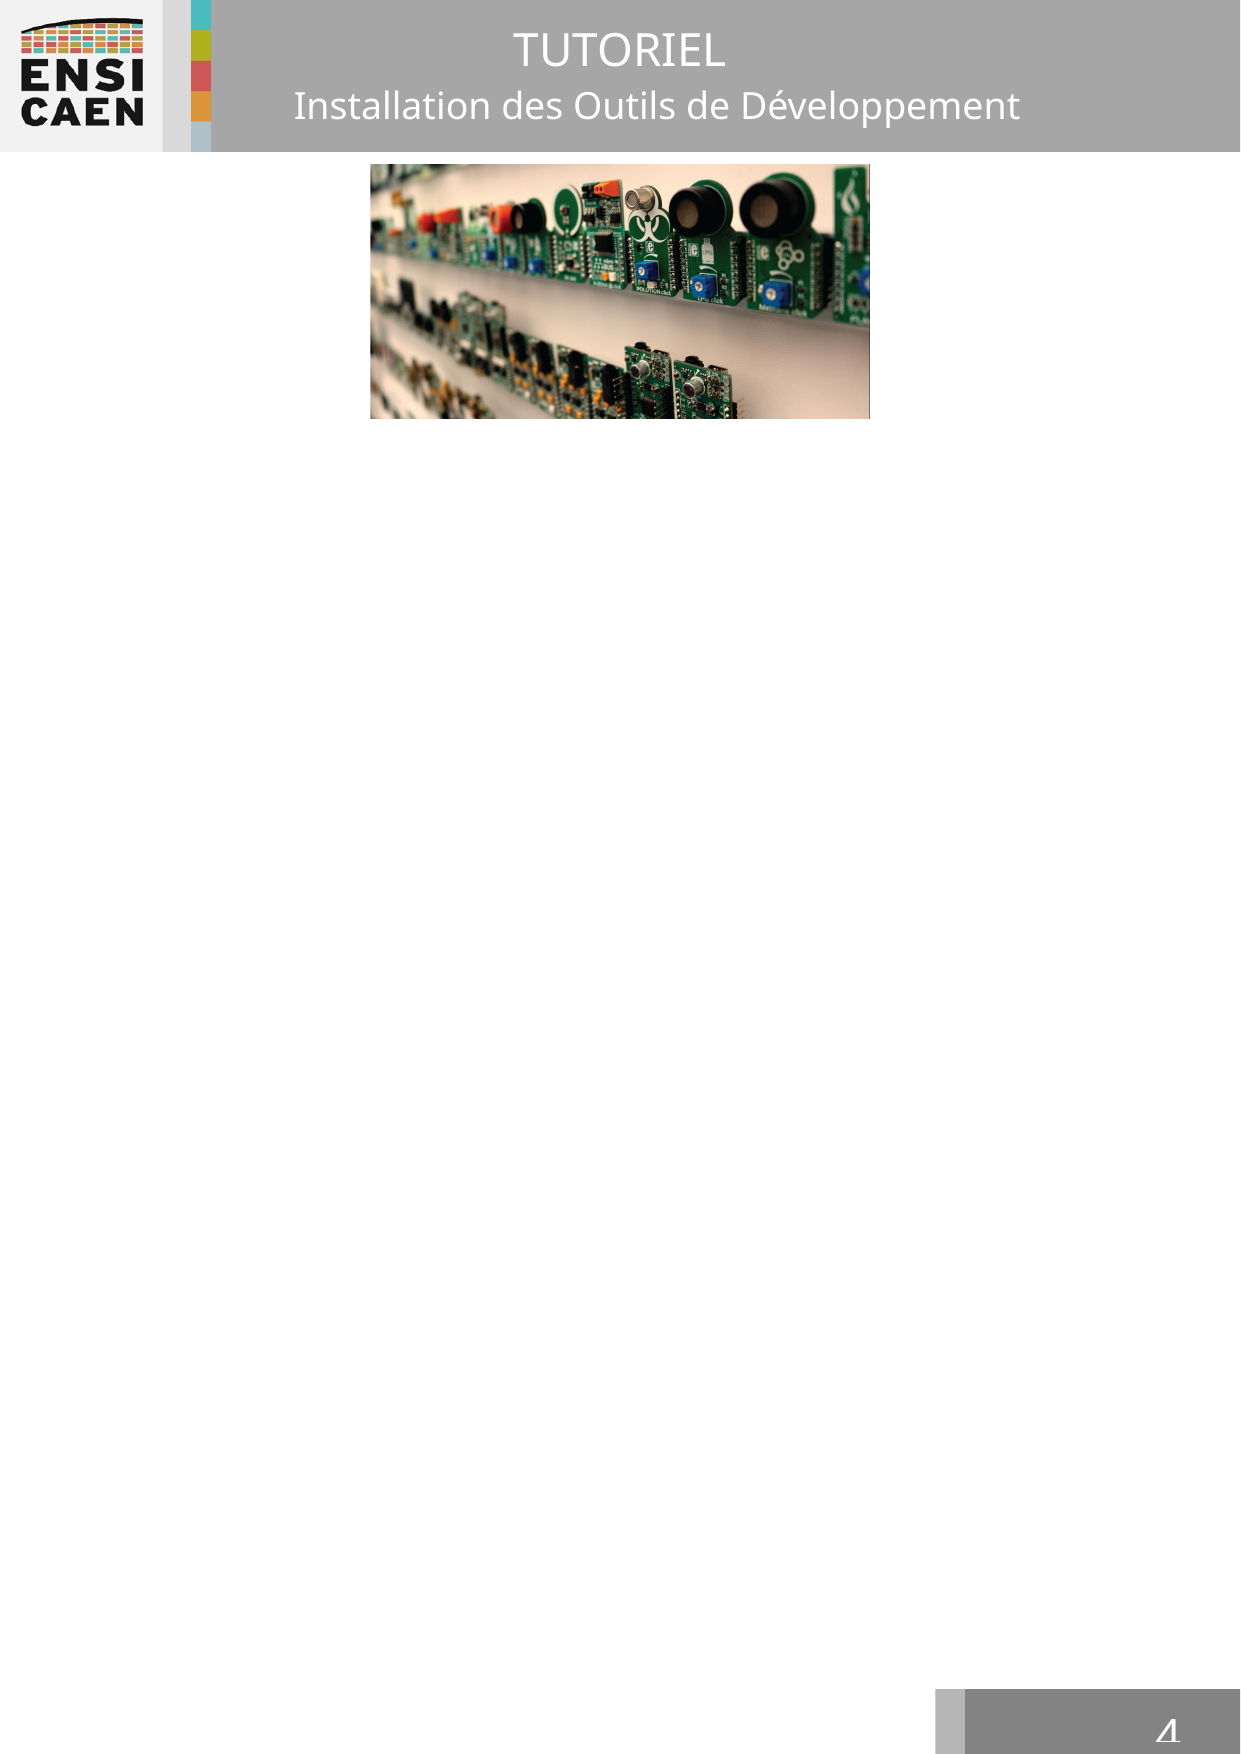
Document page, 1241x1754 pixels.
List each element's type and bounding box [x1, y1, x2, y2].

picture [0, 0, 1241, 152]
picture [935, 1689, 1241, 1754]
picture [370, 164, 870, 419]
